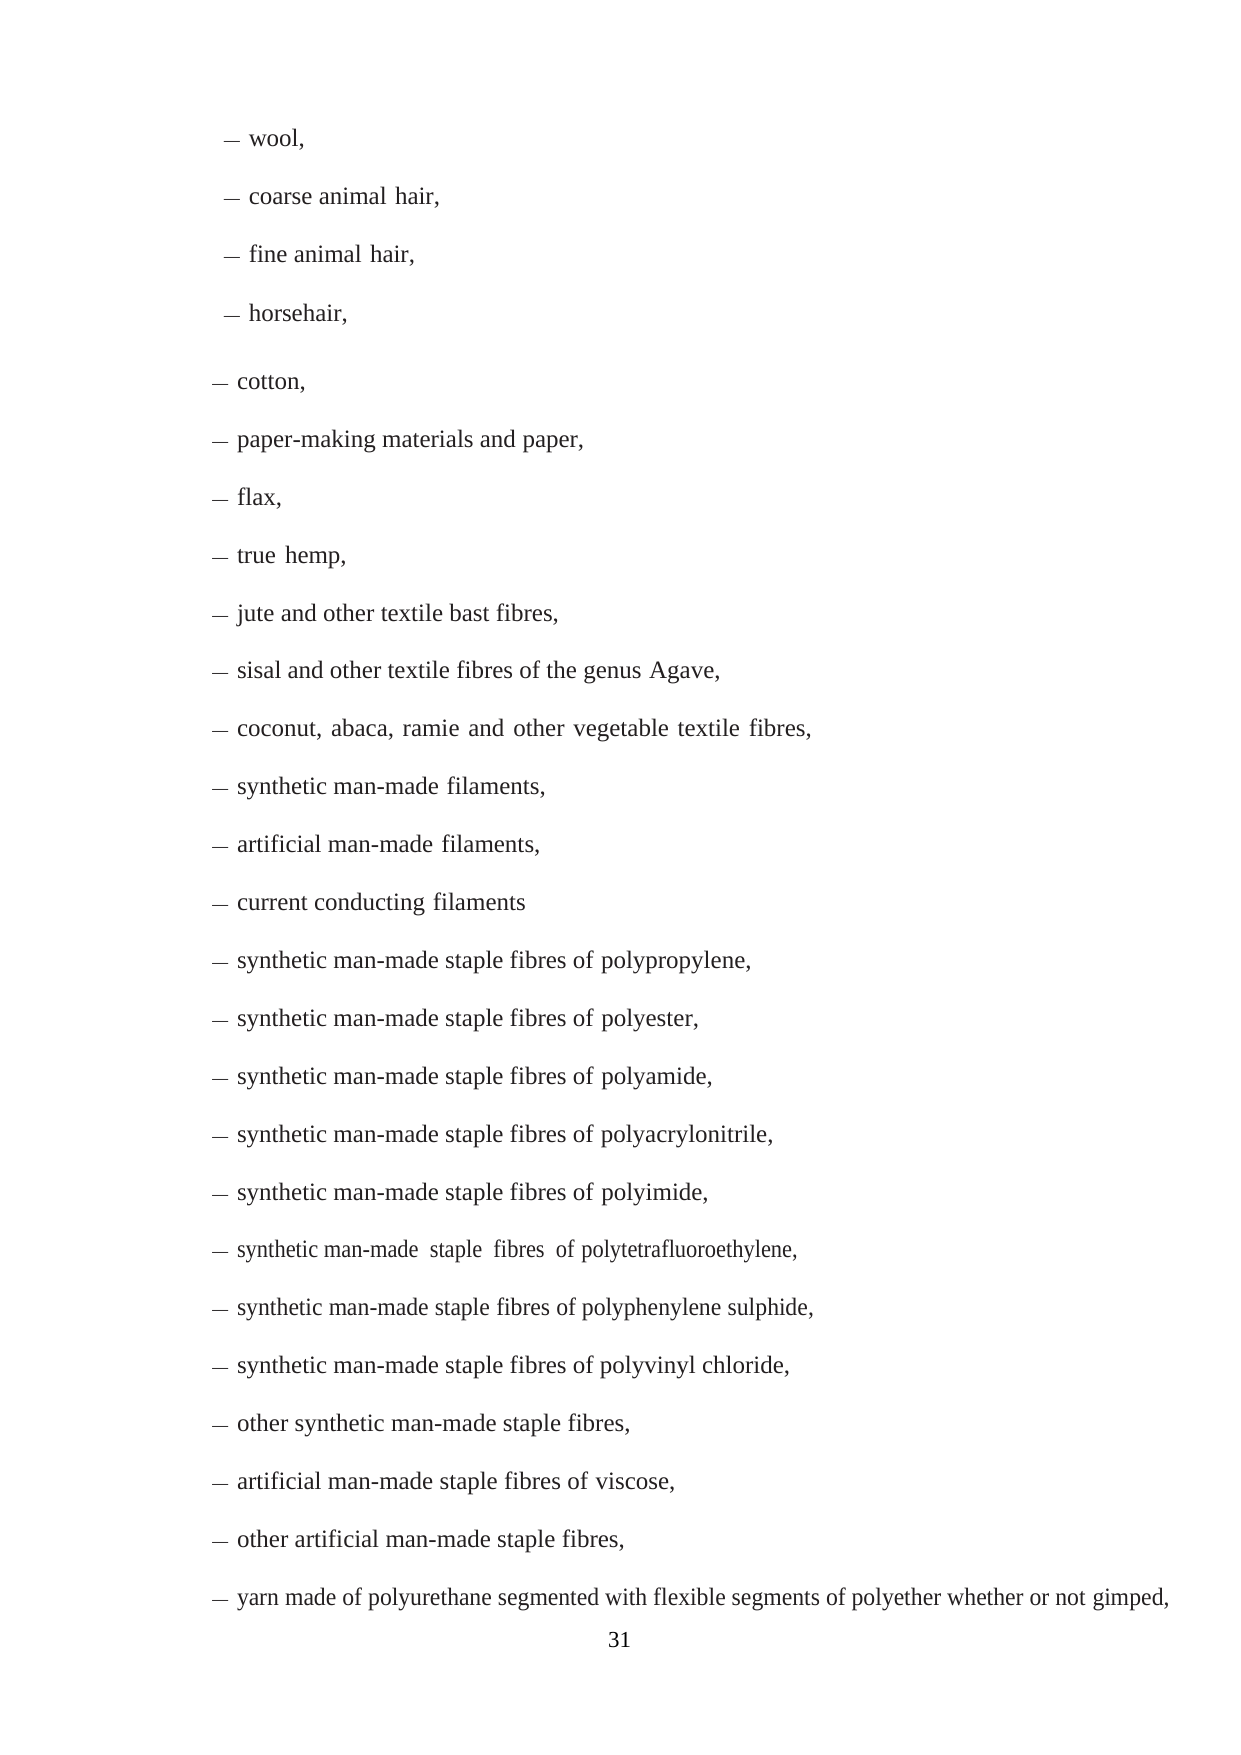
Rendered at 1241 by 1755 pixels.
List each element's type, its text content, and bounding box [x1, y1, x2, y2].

list wool, [223, 123, 1172, 152]
list yarn made of polyurethane segmented with flexible segments of polyether whether or not gimped, [211, 1582, 1172, 1611]
list synthetic man-made staple fibres of polyimide, [211, 1177, 1172, 1205]
list coconut, abaca, ramie and other vegetable textile fibres, [211, 713, 1172, 742]
list flax, [211, 482, 1172, 511]
list paper-making materials and paper, [211, 424, 1172, 453]
list other artificial man-made staple fibres, [211, 1524, 1172, 1553]
list synthetic man-made staple fibres of polyvinyl chloride, [211, 1350, 1172, 1379]
list jute and other textile bast fibres, [211, 598, 1172, 626]
list artificial man-made filaments, [211, 829, 1172, 858]
list synthetic man-made staple fibres of polyester, [211, 1003, 1172, 1032]
list synthetic man-made staple fibres of polyamide, [211, 1061, 1172, 1089]
list artificial man-made staple fibres of viscose, [211, 1466, 1172, 1495]
list synthetic man-made staple fibres of polytetrafluoroethylene, [211, 1234, 1172, 1263]
list sisal and other textile fibres of the genus Agave, [211, 655, 1172, 684]
list synthetic man-made filaments, [211, 771, 1172, 800]
list synthetic man-made staple fibres of polyacrylonitrile, [211, 1119, 1172, 1147]
list coarse animal hair, [223, 181, 1172, 210]
list fine animal hair, [223, 239, 1172, 268]
list synthetic man-made staple fibres of polypropylene, [211, 945, 1172, 974]
list cotton, [211, 366, 1172, 395]
list horsehair, [223, 298, 1172, 327]
list other synthetic man-made staple fibres, [211, 1408, 1172, 1437]
list true hemp, [211, 540, 1172, 568]
list synthetic man-made staple fibres of polyphenylene sulphide, [211, 1292, 1172, 1321]
list current conducting filaments [211, 887, 1172, 916]
